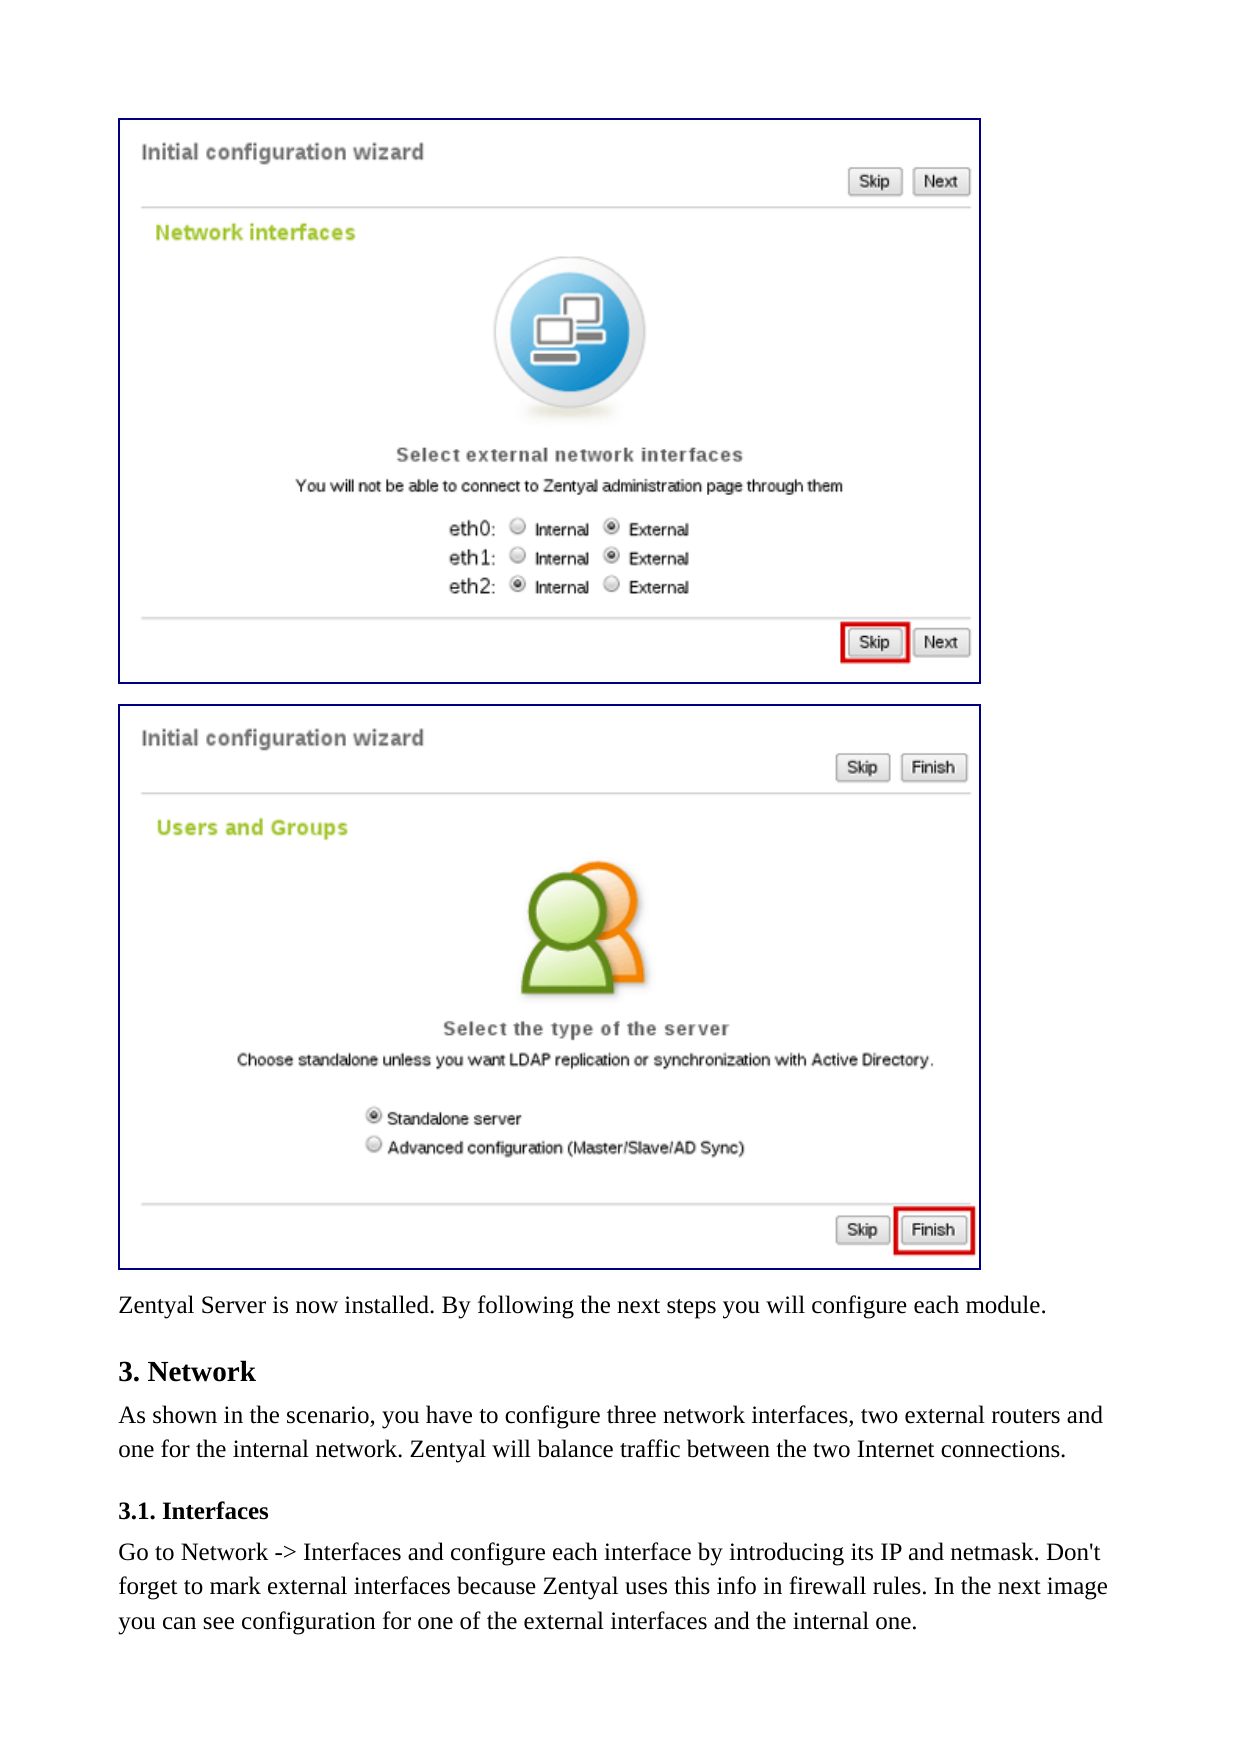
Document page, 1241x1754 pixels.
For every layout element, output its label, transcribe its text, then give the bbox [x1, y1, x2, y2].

picture [120, 706, 979, 1268]
text Go to Network -> Interfaces and configure each interface by introducing its IP and netmask. Don't forget to mark external interfaces because Zentyal uses this info in firewall rules. In the next image you can see configuration for one of the external interfaces and the internal one. [118, 1537, 1122, 1635]
subtitle 3.1. Interfaces [118, 1496, 1122, 1524]
text As shown in the scenario, you have to configure three network interfaces, two external routers and one for the internal network. Zentyal will balance traffic between the two Internet connections. [118, 1400, 1122, 1463]
subtitle 3. Network [118, 1354, 1122, 1387]
picture [120, 120, 979, 682]
text Zentyal Server is now installed. By following the next steps you will configure each module. [118, 1290, 1122, 1319]
